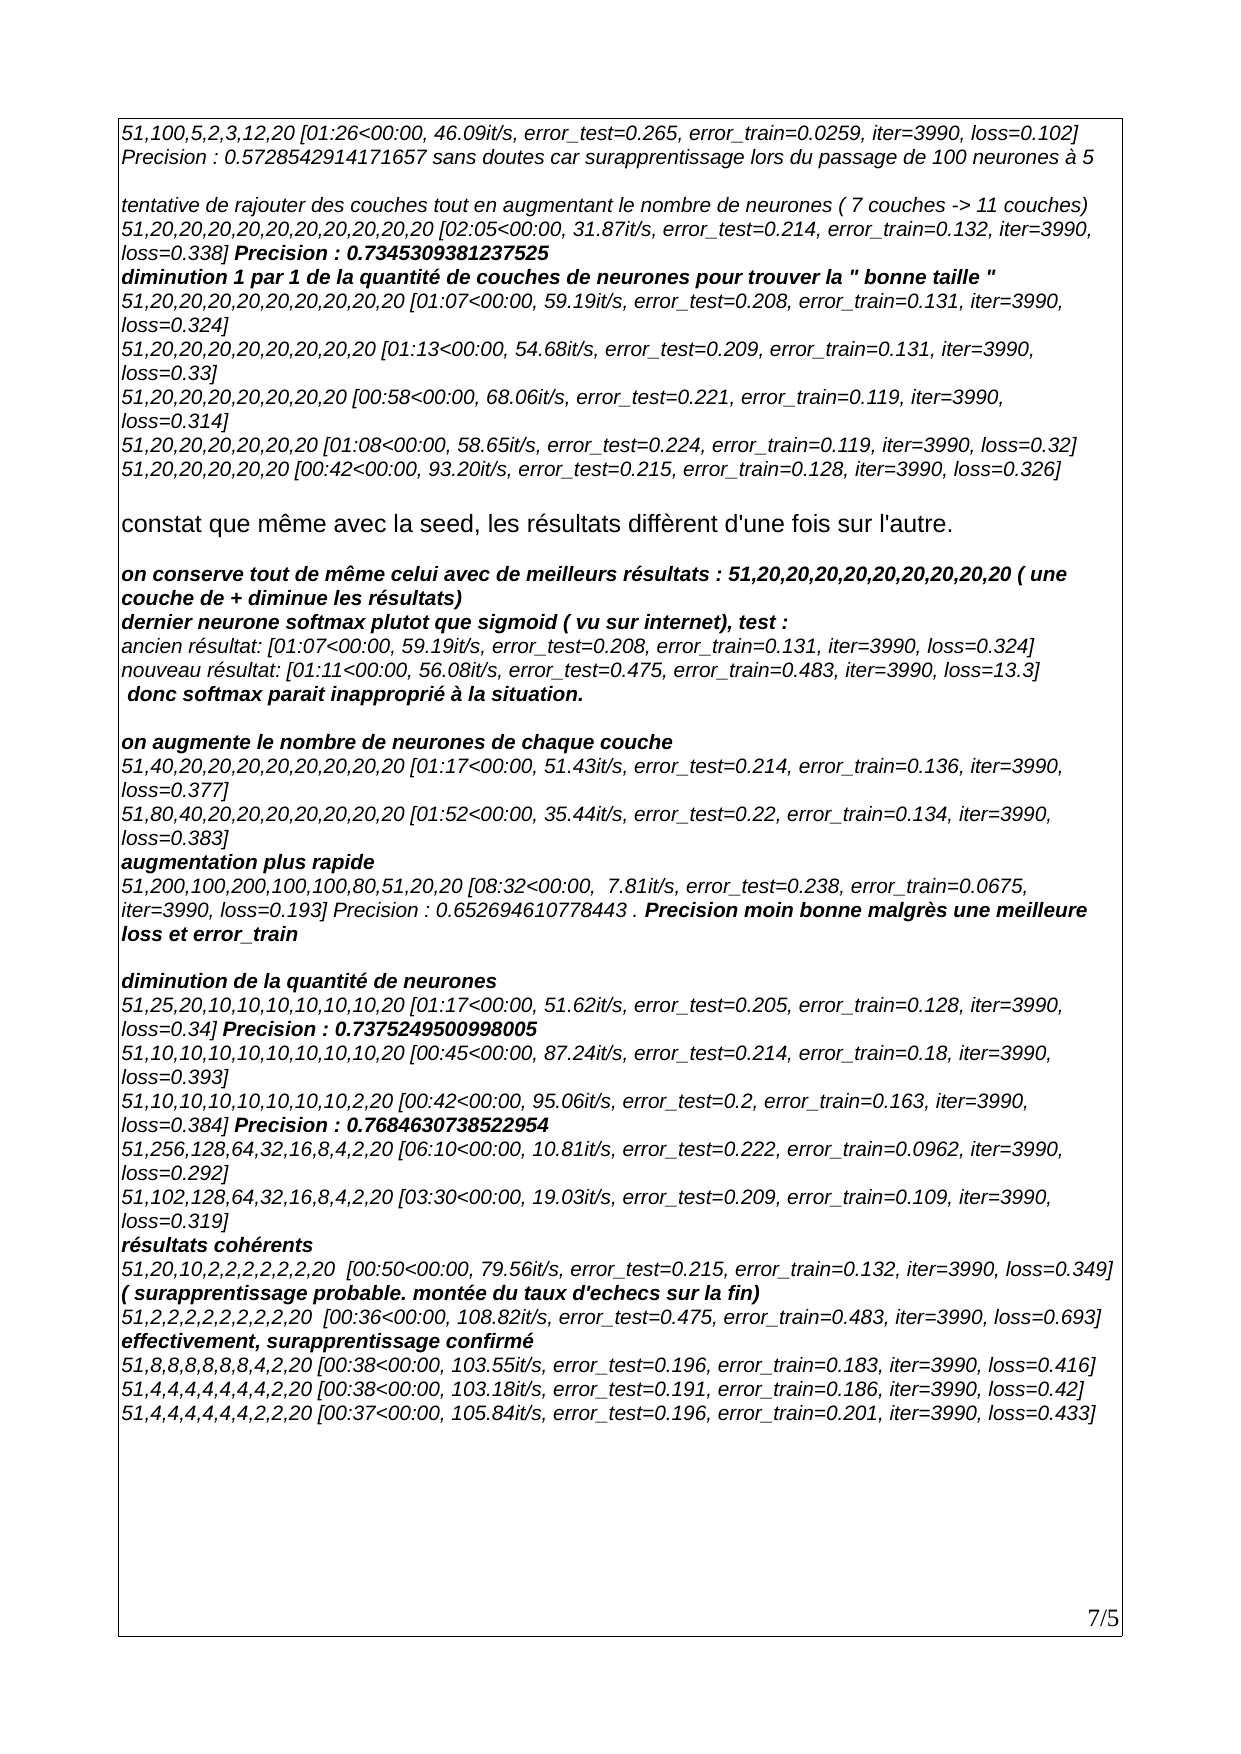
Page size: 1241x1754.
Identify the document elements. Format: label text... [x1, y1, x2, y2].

text donc softmax parait inapproprié à la situation. [121, 682, 1119, 706]
text 51,2,2,2,2,2,2,2,2,20 [00:36<00:00, 108.82it/s, error_test=0.475, error_train=0.483, iter=3990, loss=0.693] effectivement, surapprentissage confirmé [121, 1305, 1119, 1353]
text 51,20,20,20,20,20,20,20 [00:58<00:00, 68.06it/s, error_test=0.221, error_train=0.119, iter=3990, loss=0.314] [121, 385, 1119, 433]
text 51,80,40,20,20,20,20,20,20,20 [01:52<00:00, 35.44it/s, error_test=0.22, error_train=0.134, iter=3990, loss=0.383] [121, 802, 1119, 849]
text 51,20,20,20,20,20,20,20,20,20 [01:07<00:00, 59.19it/s, error_test=0.208, error_train=0.131, iter=3990, loss=0.324] [121, 289, 1119, 337]
text résultats cohérents [121, 1233, 1119, 1257]
text 51,20,20,20,20,20 [00:42<00:00, 93.20it/s, error_test=0.215, error_train=0.128, iter=3990, loss=0.326] [121, 457, 1119, 481]
text tentative de rajouter des couches tout en augmentant le nombre de neurones ( 7 couches -> 11 couches) [121, 193, 1119, 217]
text 51,102,128,64,32,16,8,4,2,20 [03:30<00:00, 19.03it/s, error_test=0.209, error_train=0.109, iter=3990, loss=0.319] [121, 1185, 1119, 1233]
text on conserve tout de même celui avec de meilleurs résultats : 51,20,20,20,20,20,20,20,20,20 ( une couche de + diminue les résultats) [121, 562, 1119, 610]
text nouveau résultat: [01:11<00:00, 56.08it/s, error_test=0.475, error_train=0.483, iter=3990, loss=13.3] [121, 658, 1119, 682]
text 51,4,4,4,4,4,4,4,2,20 [00:38<00:00, 103.18it/s, error_test=0.191, error_train=0.186, iter=3990, loss=0.42] [121, 1377, 1119, 1401]
text on augmente le nombre de neurones de chaque couche [121, 730, 1119, 754]
text dernier neurone softmax plutot que sigmoid ( vu sur internet), test : [121, 610, 1119, 634]
text 51,10,10,10,10,10,10,10,10,20 [00:45<00:00, 87.24it/s, error_test=0.214, error_train=0.18, iter=3990, loss=0.393] [121, 1041, 1119, 1089]
text diminution de la quantité de neurones [121, 969, 1119, 993]
text 51,25,20,10,10,10,10,10,10,20 [01:17<00:00, 51.62it/s, error_test=0.205, error_train=0.128, iter=3990, loss=0.34] Precision : 0.7375249500998005 [121, 993, 1119, 1041]
text 51,40,20,20,20,20,20,20,20,20 [01:17<00:00, 51.43it/s, error_test=0.214, error_train=0.136, iter=3990, loss=0.377] [121, 754, 1119, 802]
text 51,200,100,200,100,100,80,51,20,20 [08:32<00:00, 7.81it/s, error_test=0.238, error_train=0.0675, iter=3990, loss=0.193] Precision : 0.652694610778443 . Precision moin bonne malgrès une meilleure loss et error_train [121, 873, 1119, 945]
text 51,20,20,20,20,20,20,20,20 [01:13<00:00, 54.68it/s, error_test=0.209, error_train=0.131, iter=3990, loss=0.33] [121, 337, 1119, 385]
text 51,10,10,10,10,10,10,10,2,20 [00:42<00:00, 95.06it/s, error_test=0.2, error_train=0.163, iter=3990, loss=0.384] Precision : 0.7684630738522954 [121, 1089, 1119, 1137]
text constat que même avec la seed, les résultats diffèrent d'une fois sur l'autre. [121, 509, 1119, 538]
text augmentation plus rapide [121, 849, 1119, 873]
text 51,20,20,20,20,20,20,20,20,20,20 [02:05<00:00, 31.87it/s, error_test=0.214, error_train=0.132, iter=3990, loss=0.338] Precision : 0.7345309381237525 [121, 217, 1119, 265]
text 51,256,128,64,32,16,8,4,2,20 [06:10<00:00, 10.81it/s, error_test=0.222, error_train=0.0962, iter=3990, loss=0.292] [121, 1137, 1119, 1185]
text 51,8,8,8,8,8,8,4,2,20 [00:38<00:00, 103.55it/s, error_test=0.196, error_train=0.183, iter=3990, loss=0.416] [121, 1353, 1119, 1377]
text 51,4,4,4,4,4,4,2,2,20 [00:37<00:00, 105.84it/s, error_test=0.196, error_train=0.201, iter=3990, loss=0.433] [121, 1401, 1119, 1424]
text diminution 1 par 1 de la quantité de couches de neurones pour trouver la " bonne taille " [121, 265, 1119, 289]
text 51,20,10,2,2,2,2,2,2,20 [00:50<00:00, 79.56it/s, error_test=0.215, error_train=0.132, iter=3990, loss=0.349] ( surapprentissage probable. montée du taux d'echecs sur la fin) [121, 1257, 1119, 1305]
text 51,100,5,2,3,12,20 [01:26<00:00, 46.09it/s, error_test=0.265, error_train=0.0259, iter=3990, loss=0.102] Precision : 0.5728542914171657 sans doutes car surapprentissage lors du passage de 100 neurones à 5 [121, 121, 1119, 169]
text ancien résultat: [01:07<00:00, 59.19it/s, error_test=0.208, error_train=0.131, iter=3990, loss=0.324] [121, 634, 1119, 658]
text 51,20,20,20,20,20,20 [01:08<00:00, 58.65it/s, error_test=0.224, error_train=0.119, iter=3990, loss=0.32] [121, 433, 1119, 457]
